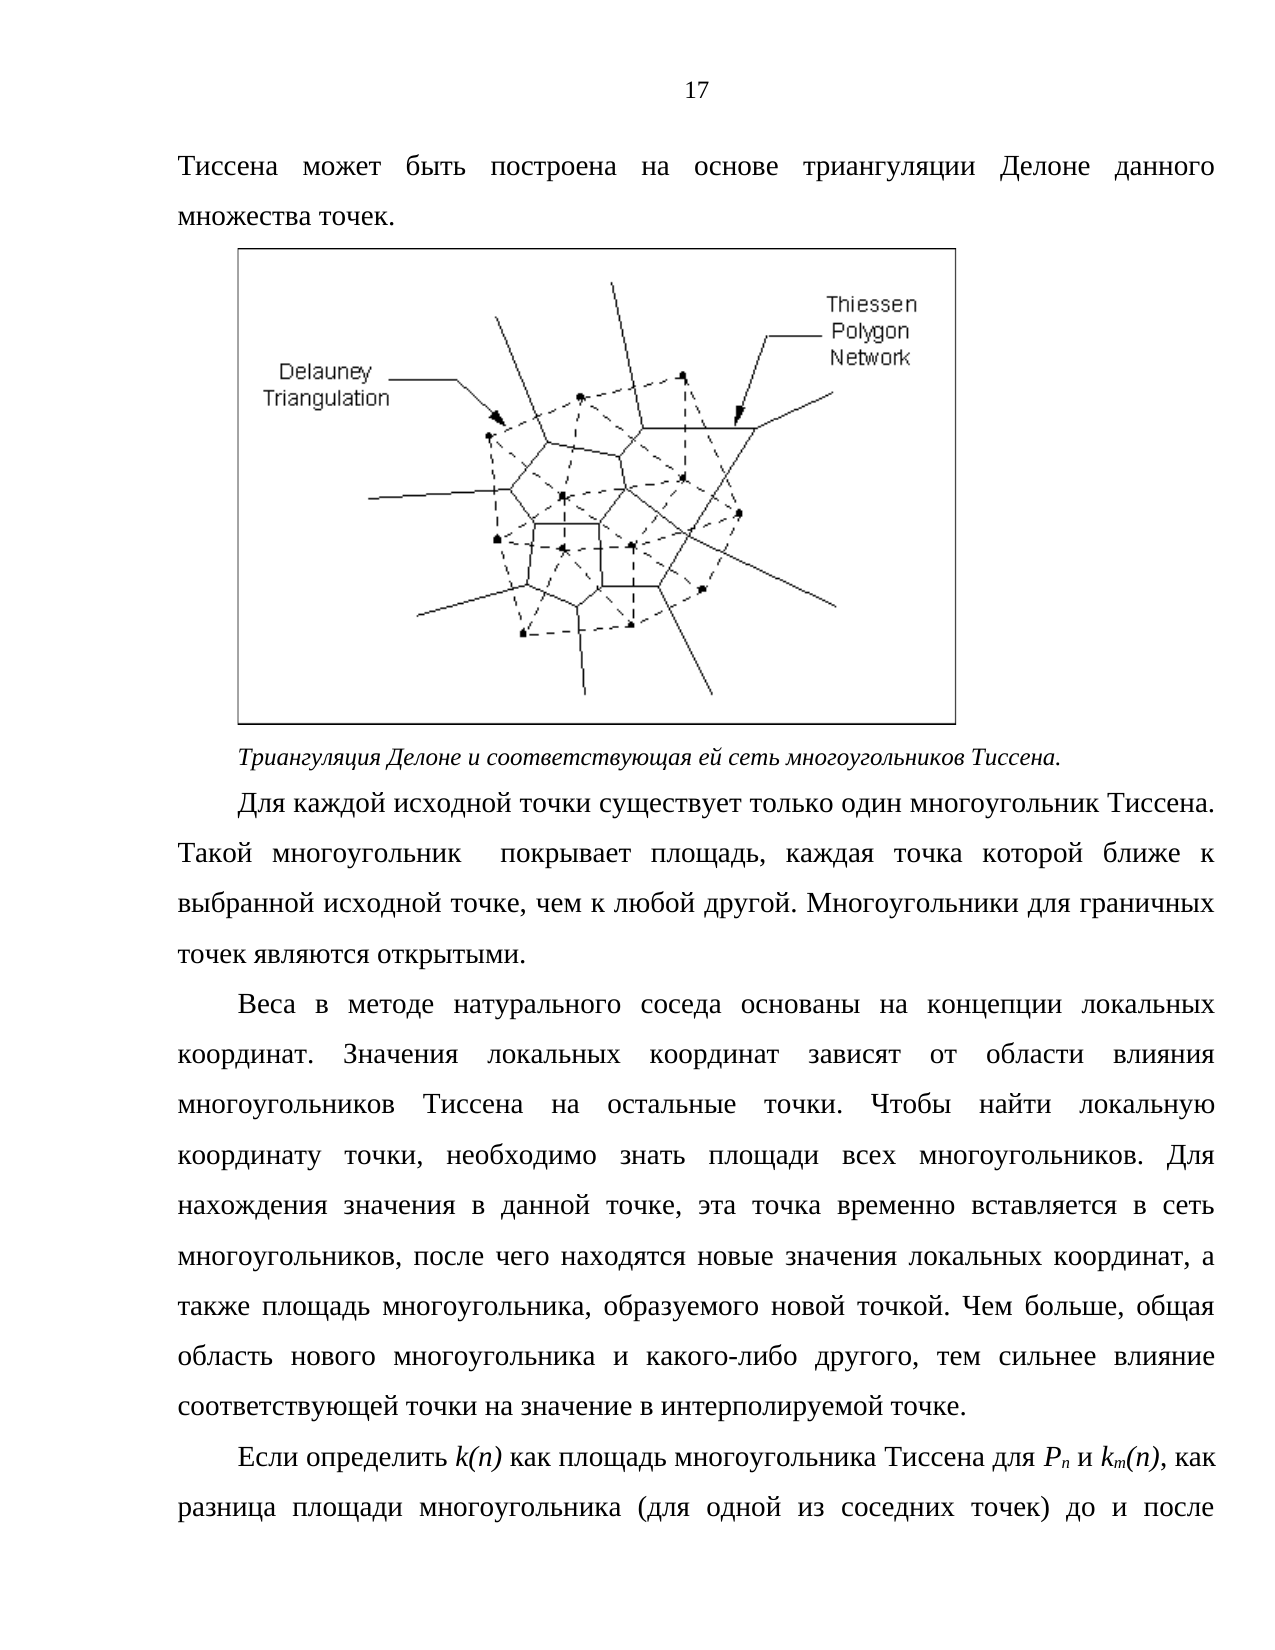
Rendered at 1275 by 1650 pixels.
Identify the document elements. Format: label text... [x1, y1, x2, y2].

picture [237, 248, 957, 725]
text Тиссена может быть построена на основе триангуляции Делоне данного множества точек. [177, 148, 1216, 232]
text Веса в методе натурального соседа основаны на концепции локальных координат. Значения локальных координат зависят от области влияния многоугольников Тиссена на остальные точки. Чтобы найти локальную координату точки, необходимо знать площади всех многоугольников. Для нахождения значения в данной точке, эта точка временно вставляется в сеть многоугольников, после чего находятся новые значения локальных координат, а также площадь многоугольника, образуемого новой точкой. Чем больше, общая область нового многоугольника и какого-либо другого, тем сильнее влияние соответствующей точки на значение в интерполируемой точке. [177, 986, 1216, 1422]
text Триангуляция Делоне и соответствующая ей сеть многоугольников Тиссена. [177, 742, 1216, 770]
text Для каждой исходной точки существует только один многоугольник Тиссена. Такой многоугольник покрывает площадь, каждая точка которой ближе к выбранной исходной точке, чем к любой другой. Многоугольники для граничных точек являются открытыми. [177, 785, 1216, 969]
text Если определить k(n) как площадь многоугольника Тиссена для Pn и km(n), как разница площади многоугольника (для одной из соседних точек) до и после [177, 1439, 1216, 1523]
